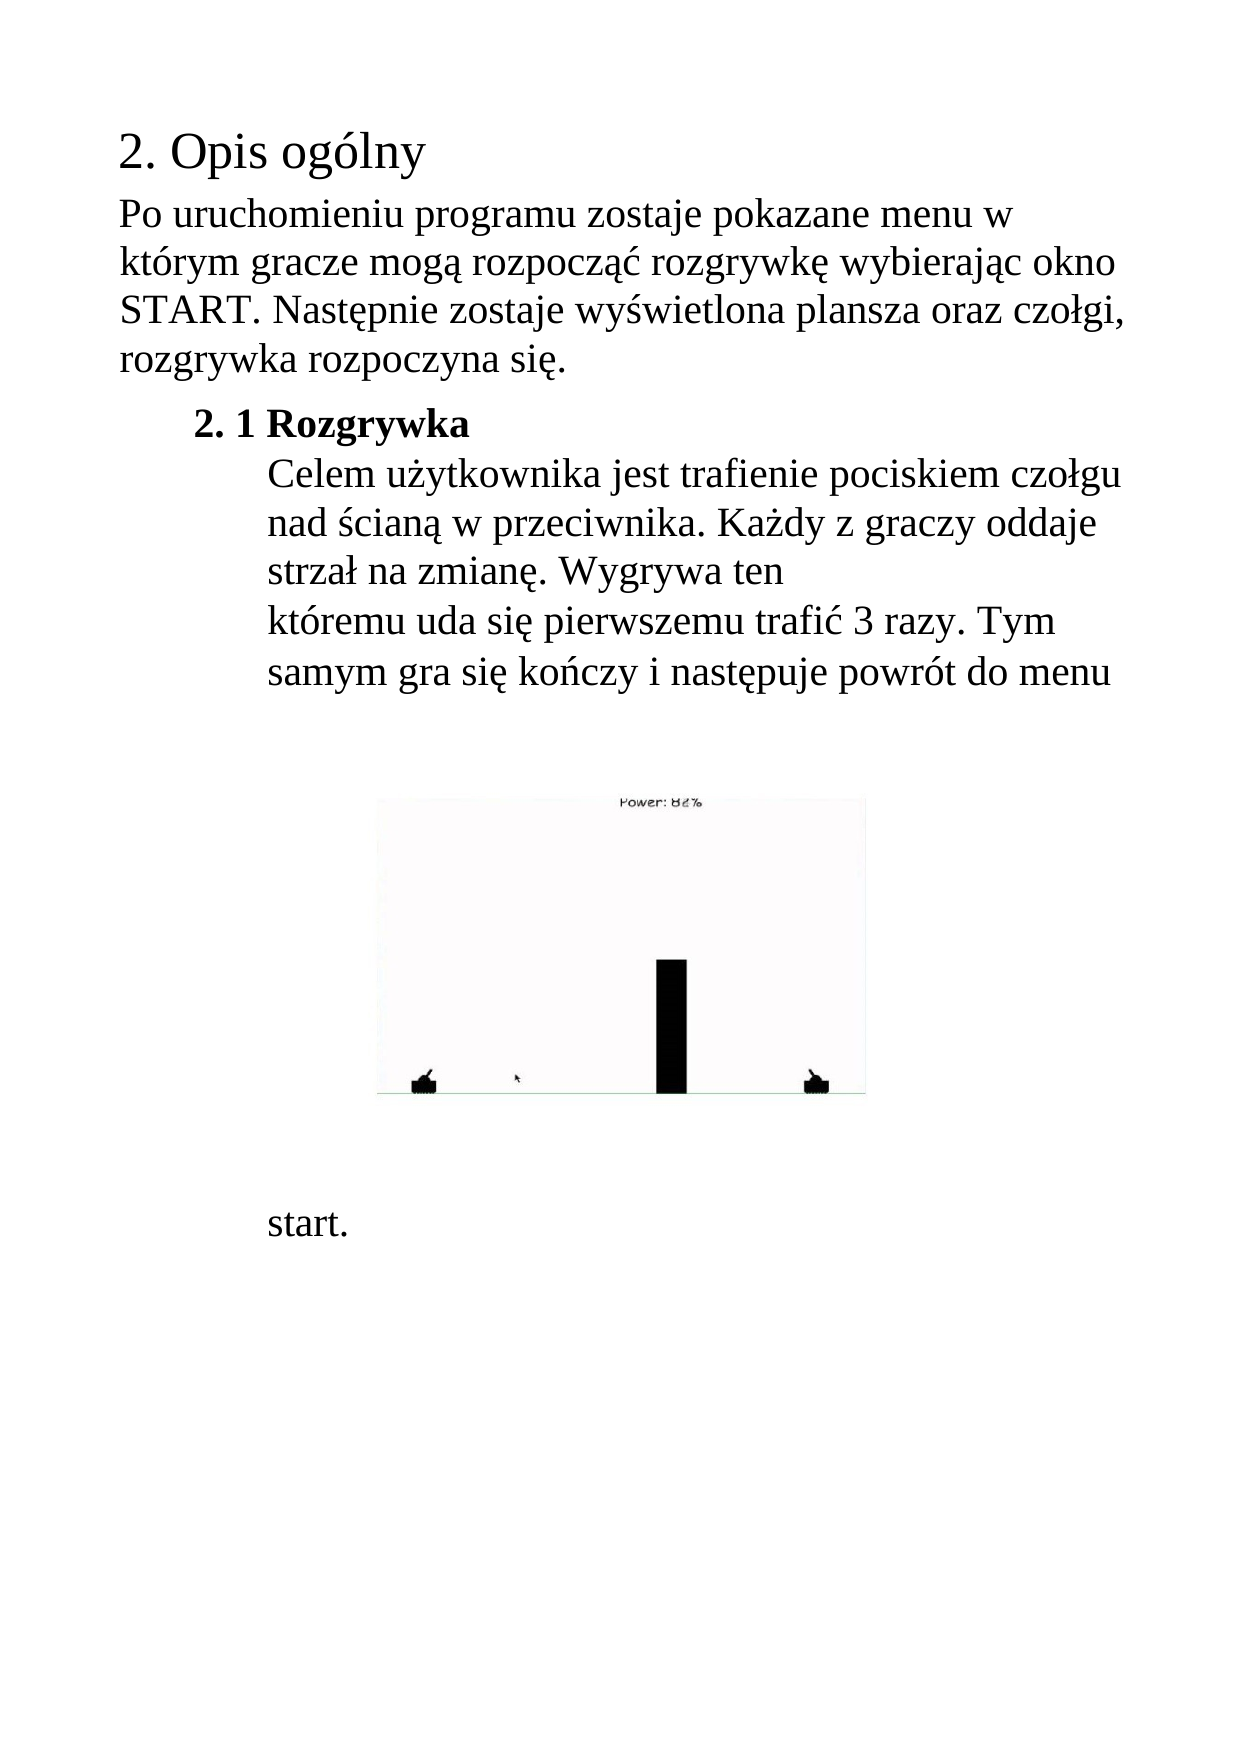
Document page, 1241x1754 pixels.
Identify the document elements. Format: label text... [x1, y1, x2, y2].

text samym gra się kończy i następuje powrót do menu [267, 646, 1127, 705]
text któremu uda się pierwszemu trafić 3 razy. Tym [267, 596, 1127, 644]
text Po uruchomieniu programu zostaje pokazane menu w którym gracze mogą rozpocząć rozgrywkę wybierając okno START. Następnie zostaje wyświetlona plansza oraz czołgi, rozgrywka rozpoczyna się. [118, 188, 1127, 381]
text Celem użytkownika jest trafienie pociskiem czołgu nad ścianą w przeciwnika. Każdy z graczy oddaje strzał na zmianę. Wygrywa ten [267, 449, 1127, 593]
subtitle 2. 1 Rozgrywka [193, 398, 926, 446]
picture [0, 705, 1241, 1197]
subtitle 2. Opis ogólny [118, 120, 1127, 180]
text start. [267, 1197, 1127, 1245]
